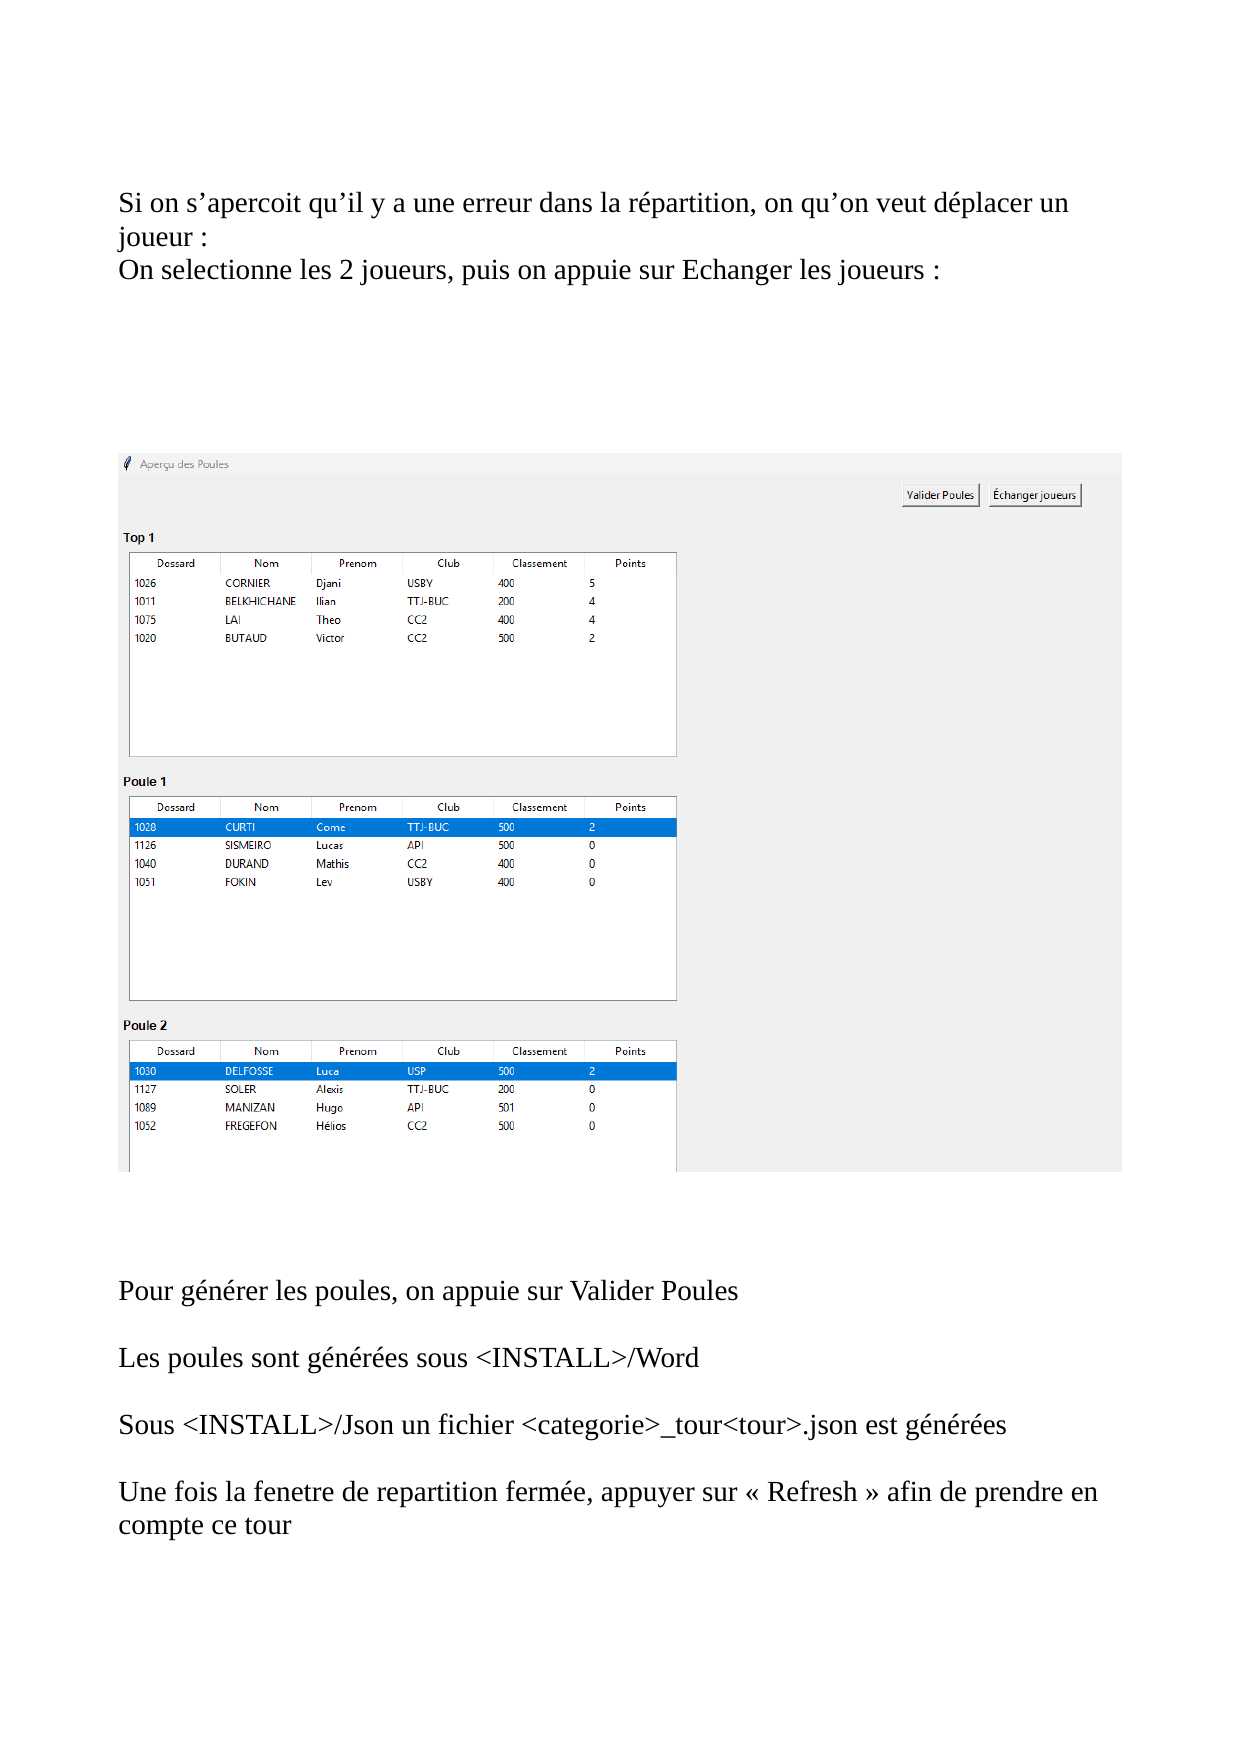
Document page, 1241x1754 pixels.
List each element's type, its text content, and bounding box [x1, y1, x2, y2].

text Si on s’apercoit qu’il y a une erreur dans la répartition, on qu’on veut déplacer un joueur : [118, 185, 1122, 252]
text Sous <INSTALL>/Json un fichier <categorie>_tour<tour>.json est générées [118, 1407, 1122, 1440]
text Les poules sont générées sous <INSTALL>/Word [118, 1340, 1122, 1373]
text On selectionne les 2 joueurs, puis on appuie sur Echanger les joueurs : [118, 252, 1122, 286]
text Pour générer les poules, on appuie sur Valider Poules [118, 1273, 1122, 1306]
text Une fois la fenetre de repartition fermée, appuyer sur « Refresh » afin de prendre en compte ce tour [118, 1474, 1122, 1541]
picture [118, 453, 1123, 1172]
